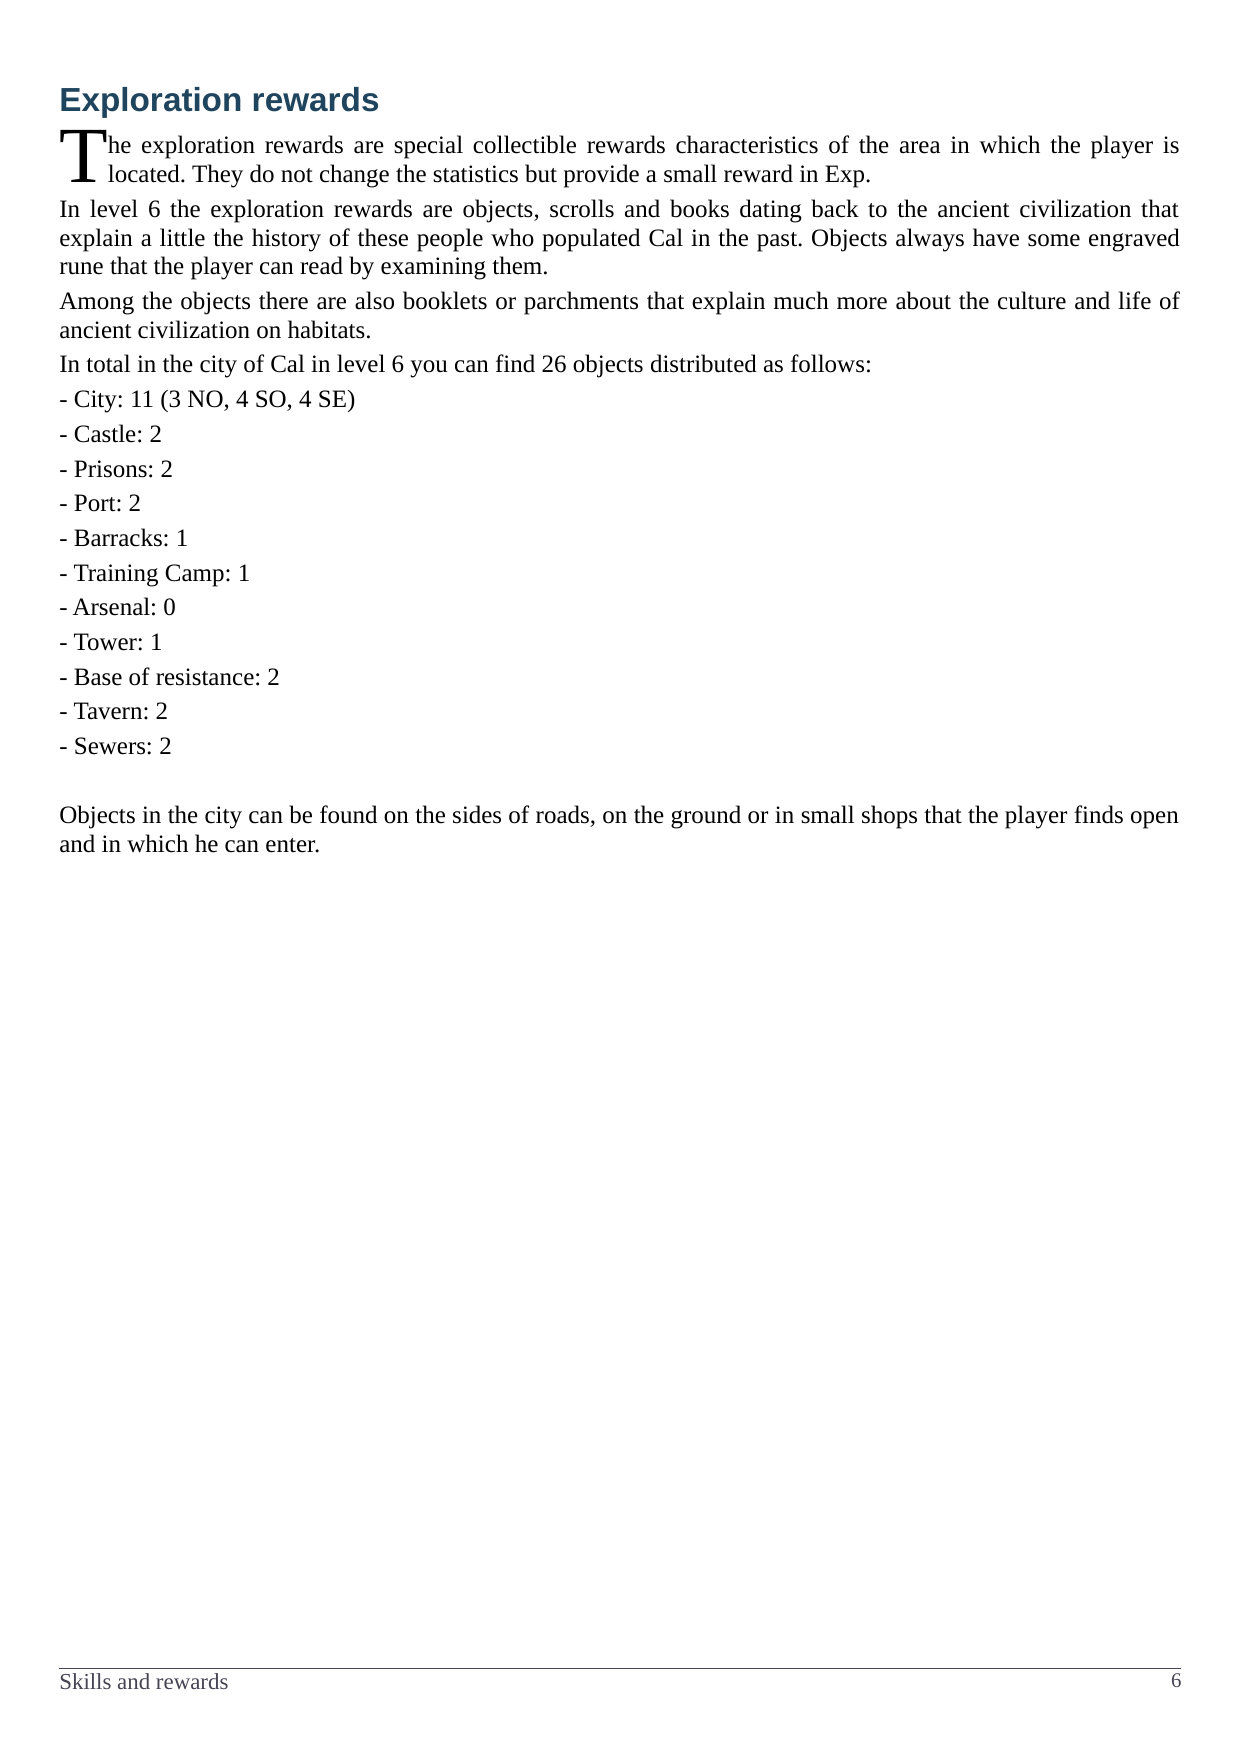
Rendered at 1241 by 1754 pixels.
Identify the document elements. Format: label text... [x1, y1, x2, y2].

text Objects in the city can be found on the sides of roads, on the ground or in small shops that the player finds open and in which he can enter. [59, 801, 1181, 858]
text - Training Camp: 1 [59, 558, 1181, 586]
text - Sewers: 2 [59, 731, 1181, 760]
text - Arsenal: 0 [59, 592, 1181, 621]
text - Castle: 2 [59, 419, 1181, 448]
text In level 6 the exploration rewards are objects, scrolls and books dating back to the ancient civilization that explain a little the history of these people who populated Cal in the past. Objects always have some engraved rune that the player can read by examining them. [59, 194, 1181, 280]
subtitle Exploration rewards [59, 80, 1181, 118]
text - Tavern: 2 [59, 696, 1181, 725]
text The exploration rewards are special collectible rewards characteristics of the area in which the player is located. They do not change the statistics but provide a small reward in Exp. [59, 131, 1181, 188]
text - Port: 2 [59, 488, 1181, 517]
text In total in the city of Cal in level 6 you can find 26 objects distributed as follows: [59, 349, 1181, 378]
text - Prisons: 2 [59, 454, 1181, 482]
text - City: 11 (3 NO, 4 SO, 4 SE) [59, 384, 1181, 413]
text - Base of resistance: 2 [59, 662, 1181, 691]
text - Tower: 1 [59, 627, 1181, 656]
text Among the objects there are also booklets or parchments that explain much more about the culture and life of ancient civilization on habitats. [59, 286, 1181, 344]
text - Barracks: 1 [59, 523, 1181, 552]
